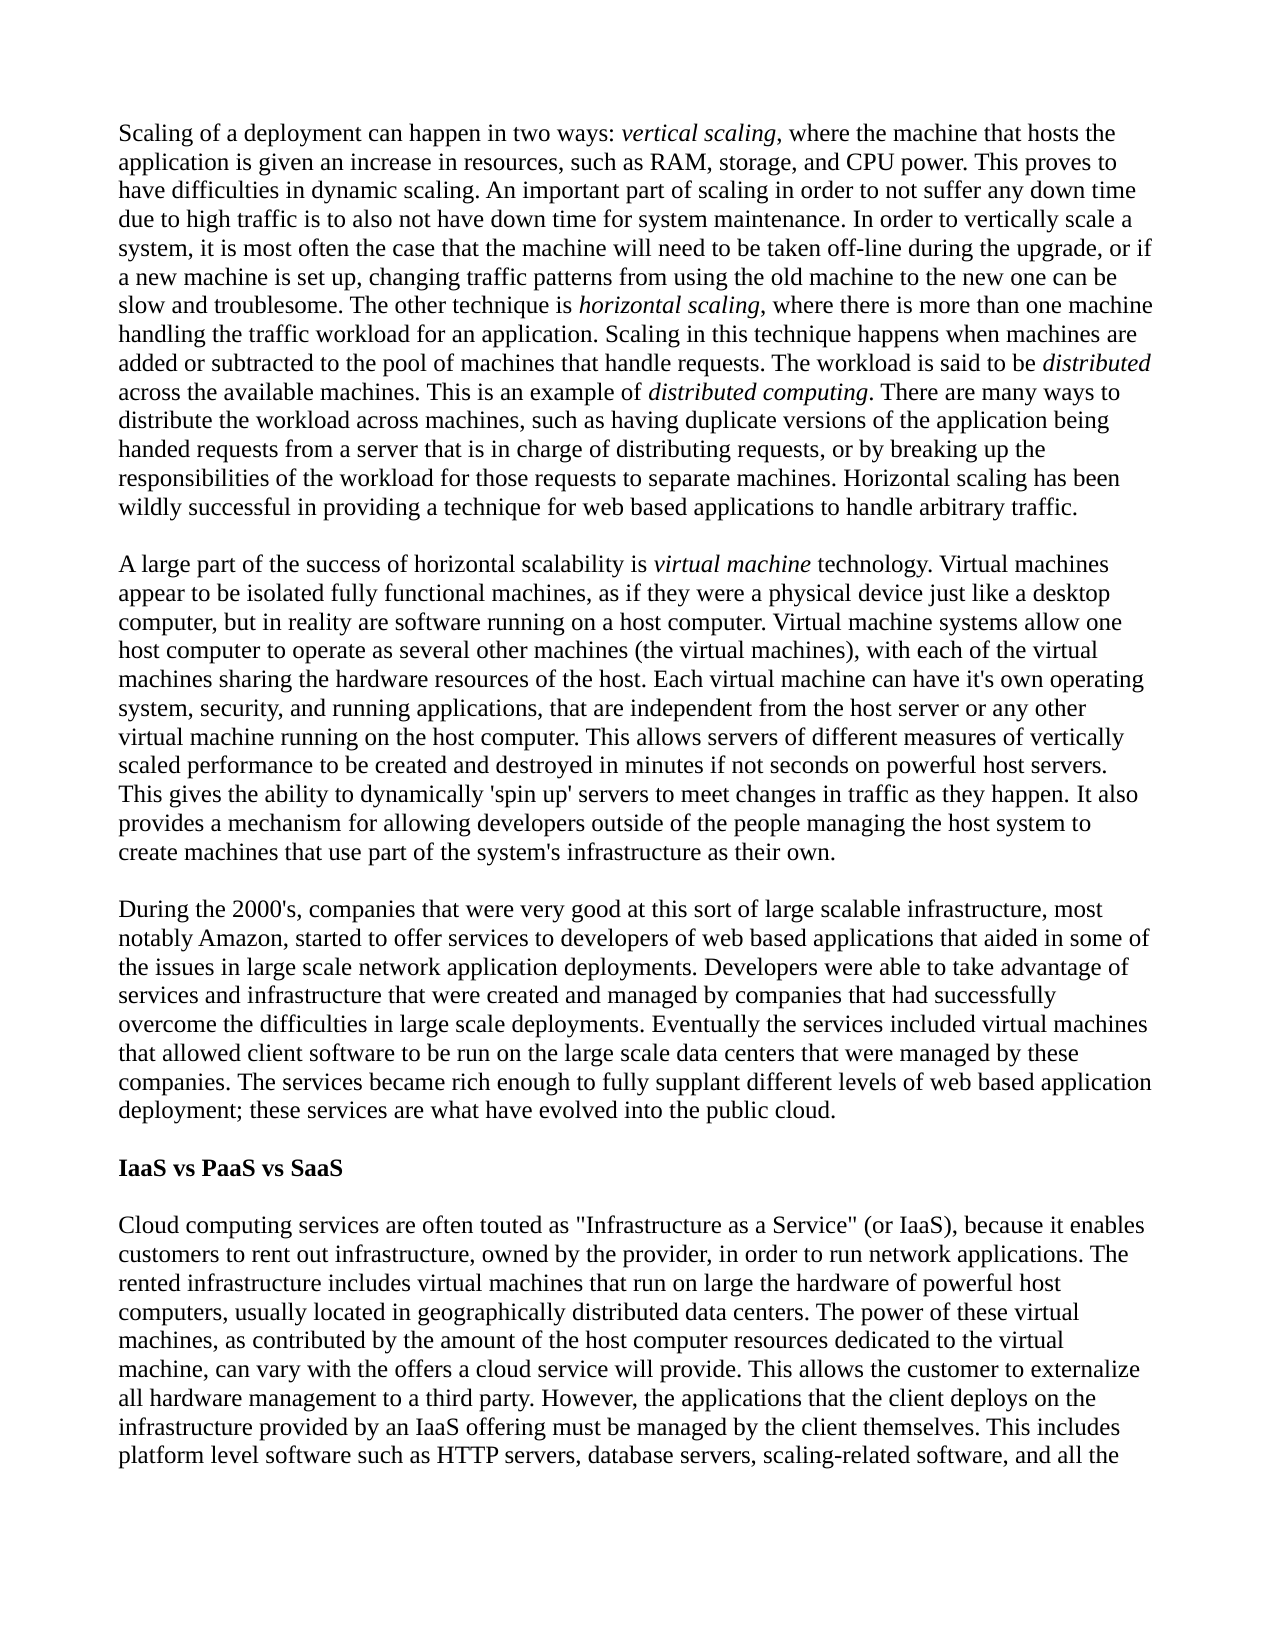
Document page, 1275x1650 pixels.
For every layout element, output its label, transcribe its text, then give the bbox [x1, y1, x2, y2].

text Scaling of a deployment can happen in two ways: vertical scaling, where the machine that hosts the application is given an increase in resources, such as RAM, storage, and CPU power. This proves to have difficulties in dynamic scaling. An important part of scaling in order to not suffer any down time due to high traffic is to also not have down time for system maintenance. In order to vertically scale a system, it is most often the case that the machine will need to be taken off-line during the upgrade, or if a new machine is set up, changing traffic patterns from using the old machine to the new one can be slow and troublesome. The other technique is horizontal scaling, where there is more than one machine handling the traffic workload for an application. Scaling in this technique happens when machines are added or subtracted to the pool of machines that handle requests. The workload is said to be distributed across the available machines. This is an example of distributed computing. There are many ways to distribute the workload across machines, such as having duplicate versions of the application being handed requests from a server that is in charge of distributing requests, or by breaking up the responsibilities of the workload for those requests to separate machines. Horizontal scaling has been wildly successful in providing a technique for web based applications to handle arbitrary traffic. [118, 118, 1157, 521]
text A large part of the success of horizontal scalability is virtual machine technology. Virtual machines appear to be isolated fully functional machines, as if they were a physical device just like a desktop computer, but in reality are software running on a host computer. Virtual machine systems allow one host computer to operate as several other machines (the virtual machines), with each of the virtual machines sharing the hardware resources of the host. Each virtual machine can have it's own operating system, security, and running applications, that are independent from the host server or any other virtual machine running on the host computer. This allows servers of different measures of vertically scaled performance to be created and destroyed in minutes if not seconds on powerful host servers. This gives the ability to dynamically 'spin up' servers to meet changes in traffic as they happen. It also provides a mechanism for allowing developers outside of the people managing the host system to create machines that use part of the system's infrastructure as their own. [118, 549, 1157, 866]
text During the 2000's, companies that were very good at this sort of large scalable infrastructure, most notably Amazon, started to offer services to developers of web based applications that aided in some of the issues in large scale network application deployments. Developers were able to take advantage of services and infrastructure that were created and managed by companies that had successfully overcome the difficulties in large scale deployments. Eventually the services included virtual machines that allowed client software to be run on the large scale data centers that were managed by these companies. The services became rich enough to fully supplant different levels of web based application deployment; these services are what have evolved into the public cloud. [118, 894, 1157, 1124]
text Cloud computing services are often touted as "Infrastructure as a Service" (or IaaS), because it enables customers to rent out infrastructure, owned by the provider, in order to run network applications. The rented infrastructure includes virtual machines that run on large the hardware of powerful host computers, usually located in geographically distributed data centers. The power of these virtual machines, as contributed by the amount of the host computer resources dedicated to the virtual machine, can vary with the offers a cloud service will provide. This allows the customer to externalize all hardware management to a third party. However, the applications that the client deploys on the infrastructure provided by an IaaS offering must be managed by the client themselves. This includes platform level software such as HTTP servers, database servers, scaling-related software, and all the [118, 1211, 1157, 1469]
text IaaS vs PaaS vs SaaS [118, 1153, 1157, 1182]
